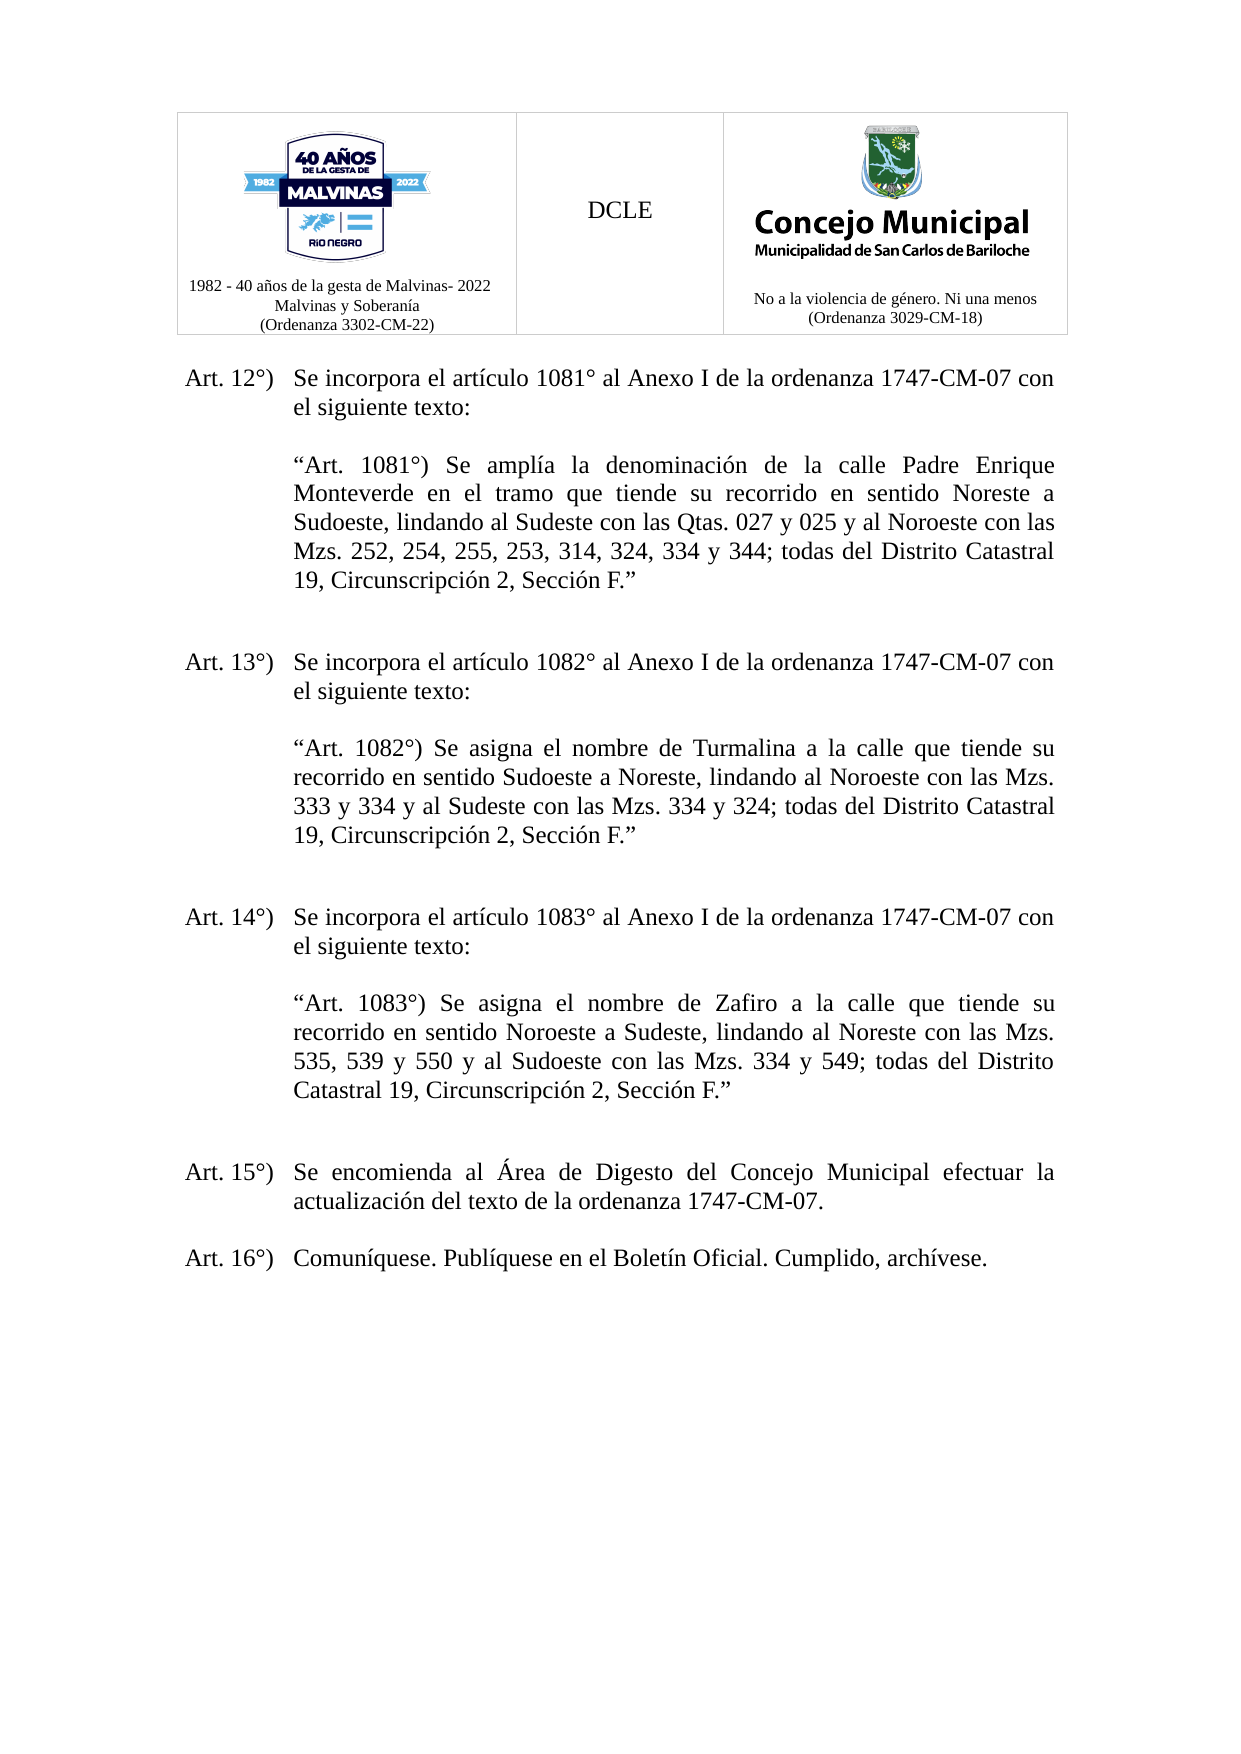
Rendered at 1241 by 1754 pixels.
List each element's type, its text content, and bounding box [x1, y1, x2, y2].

table_cell Comuníquese. Publíquese en el Boletín Oficial. Cumplido, archívese. [286, 1244, 1063, 1272]
table_cell Se incorpora el artículo 1082° al Anexo I de la ordenanza 1747-CM-07 con el siguiente texto: “Art. 1082°) Se asigna el nombre de Turmalina a la calle que tiende su recorrido en sentido Sudoeste a Noreste, lindando al Noroeste con las Mzs. 333 y 334 y al Sudeste con las Mzs. 334 y 324; todas del Distrito Catastral 19, Circunscripción 2, Sección F.” [286, 647, 1063, 902]
table_cell Se incorpora el artículo 1081° al Anexo I de la ordenanza 1747-CM-07 con el siguiente texto: “Art. 1081°) Se amplía la denominación de la calle Padre Enrique Monteverde en el tramo que tiende su recorrido en sentido Noreste a Sudoeste, lindando al Sudeste con las Qtas. 027 y 025 y al Noroeste con las Mzs. 252, 254, 255, 253, 314, 324, 334 y 344; todas del Distrito Catastral 19, Circunscripción 2, Sección F.” [286, 364, 1063, 647]
table_cell Art. 13°) [177, 647, 286, 902]
picture [747, 113, 1044, 270]
table_cell Art. 14°) [177, 902, 286, 1157]
picture [243, 125, 433, 271]
table_cell Se incorpora el artículo 1083° al Anexo I de la ordenanza 1747-CM-07 con el siguiente texto: “Art. 1083°) Se asigna el nombre de Zafiro a la calle que tiende su recorrido en sentido Noroeste a Sudeste, lindando al Noreste con las Mzs. 535, 539 y 550 y al Sudoeste con las Mzs. 334 y 549; todas del Distrito Catastral 19, Circunscripción 2, Sección F.” [286, 902, 1063, 1157]
table_cell Se encomienda al Área de Digesto del Concejo Municipal efectuar la actualización del texto de la ordenanza 1747-CM-07. [286, 1157, 1063, 1243]
table_cell Art. 15°) [177, 1157, 286, 1243]
table_cell Art. 12°) [177, 364, 286, 647]
table_cell Art. 16°) [177, 1244, 286, 1272]
